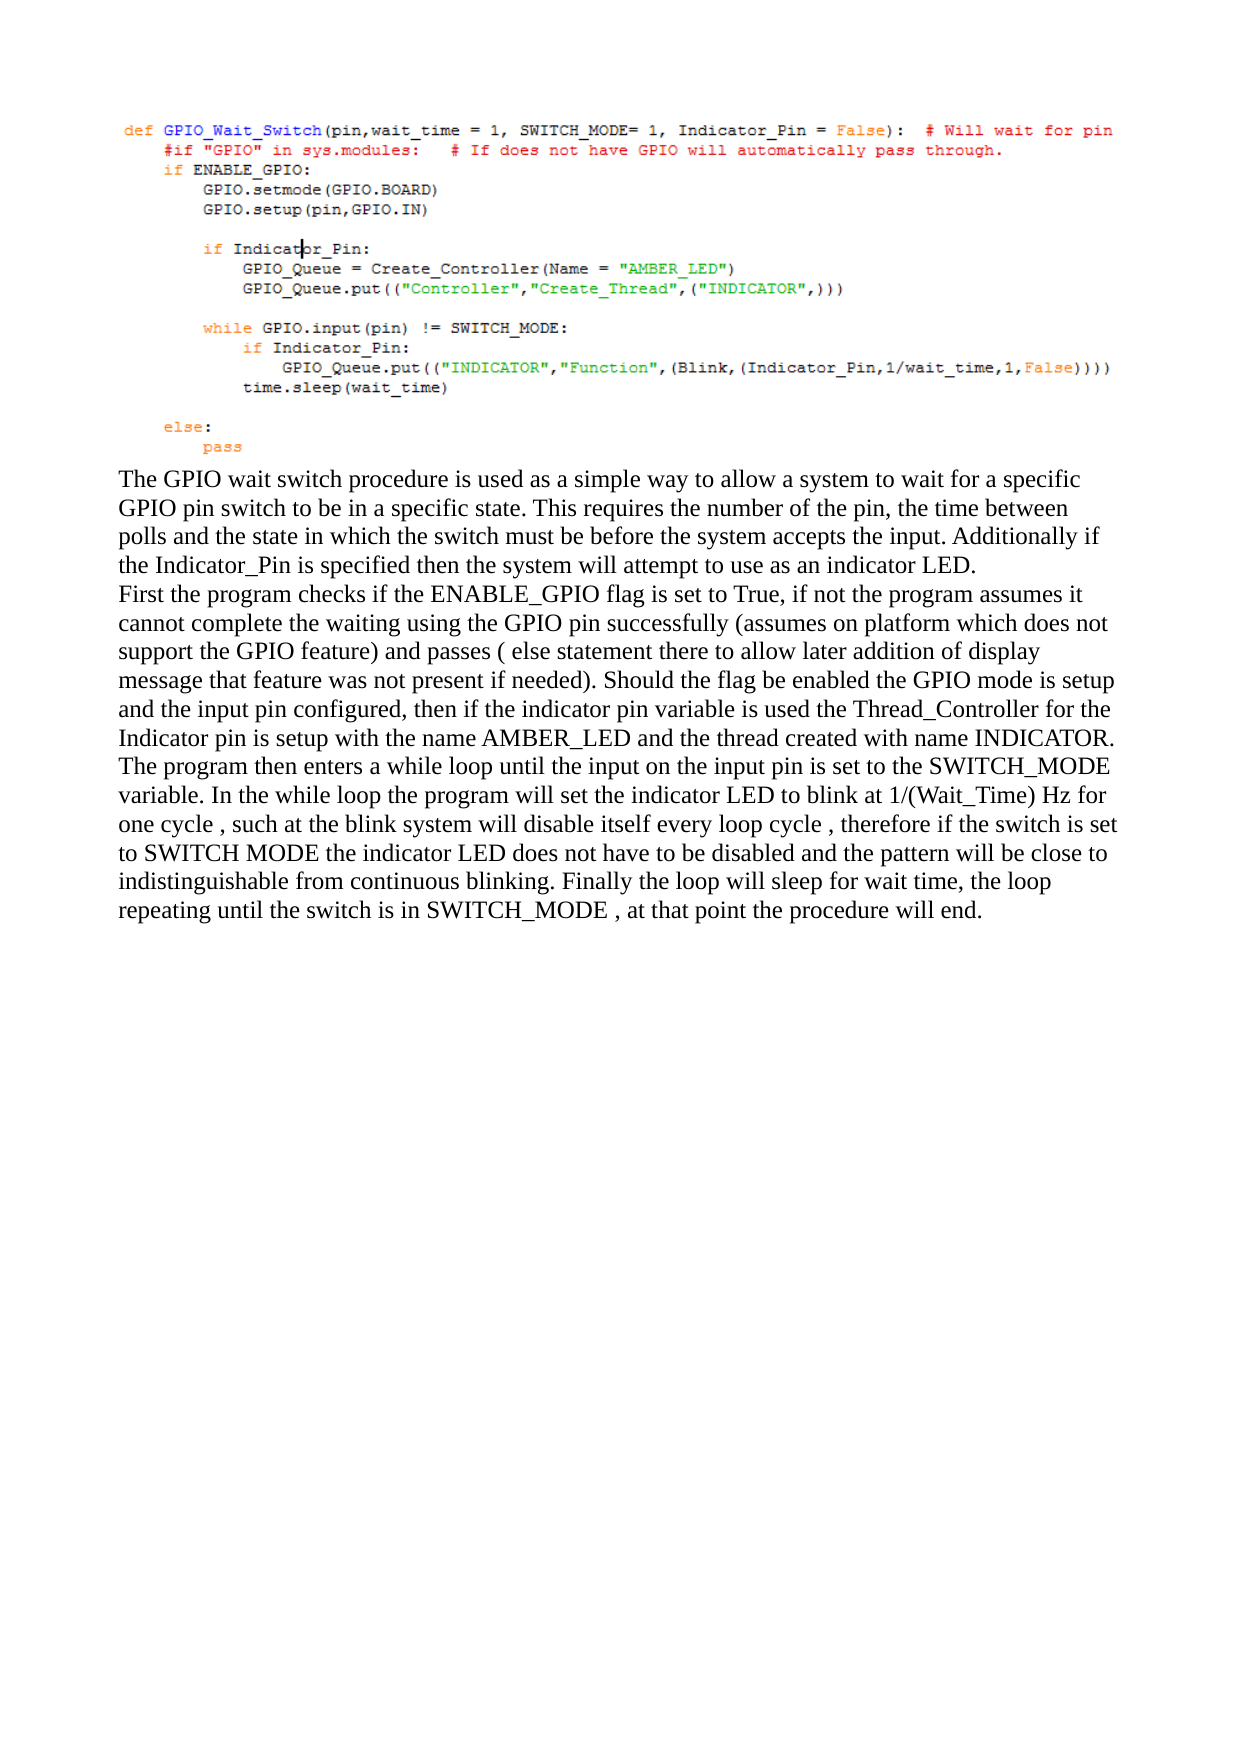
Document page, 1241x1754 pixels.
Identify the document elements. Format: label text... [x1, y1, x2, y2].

picture [118, 118, 1123, 464]
text The GPIO wait switch procedure is used as a simple way to allow a system to wait for a specific GPIO pin switch to be in a specific state. This requires the number of the pin, the time between polls and the state in which the switch must be before the system accepts the input. Additionally if the Indicator_Pin is specified then the system will attempt to use as an indicator LED. [118, 464, 1122, 579]
text First the program checks if the ENABLE_GPIO flag is set to True, if not the program assumes it cannot complete the waiting using the GPIO pin successfully (assumes on platform which does not support the GPIO feature) and passes ( else statement there to allow later addition of display message that feature was not present if needed). Should the flag be enabled the GPIO mode is setup and the input pin configured, then if the indicator pin variable is used the Thread_Controller for the Indicator pin is setup with the name AMBER_LED and the thread created with name INDICATOR. The program then enters a while loop until the input on the input pin is set to the SWITCH_MODE variable. In the while loop the program will set the indicator LED to blink at 1/(Wait_Time) Hz for one cycle , such at the blink system will disable itself every loop cycle , therefore if the switch is set to SWITCH MODE the indicator LED does not have to be disabled and the pattern will be close to indistinguishable from continuous blinking. Finally the loop will sleep for wait time, the loop repeating until the switch is in SWITCH_MODE , at that point the procedure will end. [118, 579, 1122, 924]
